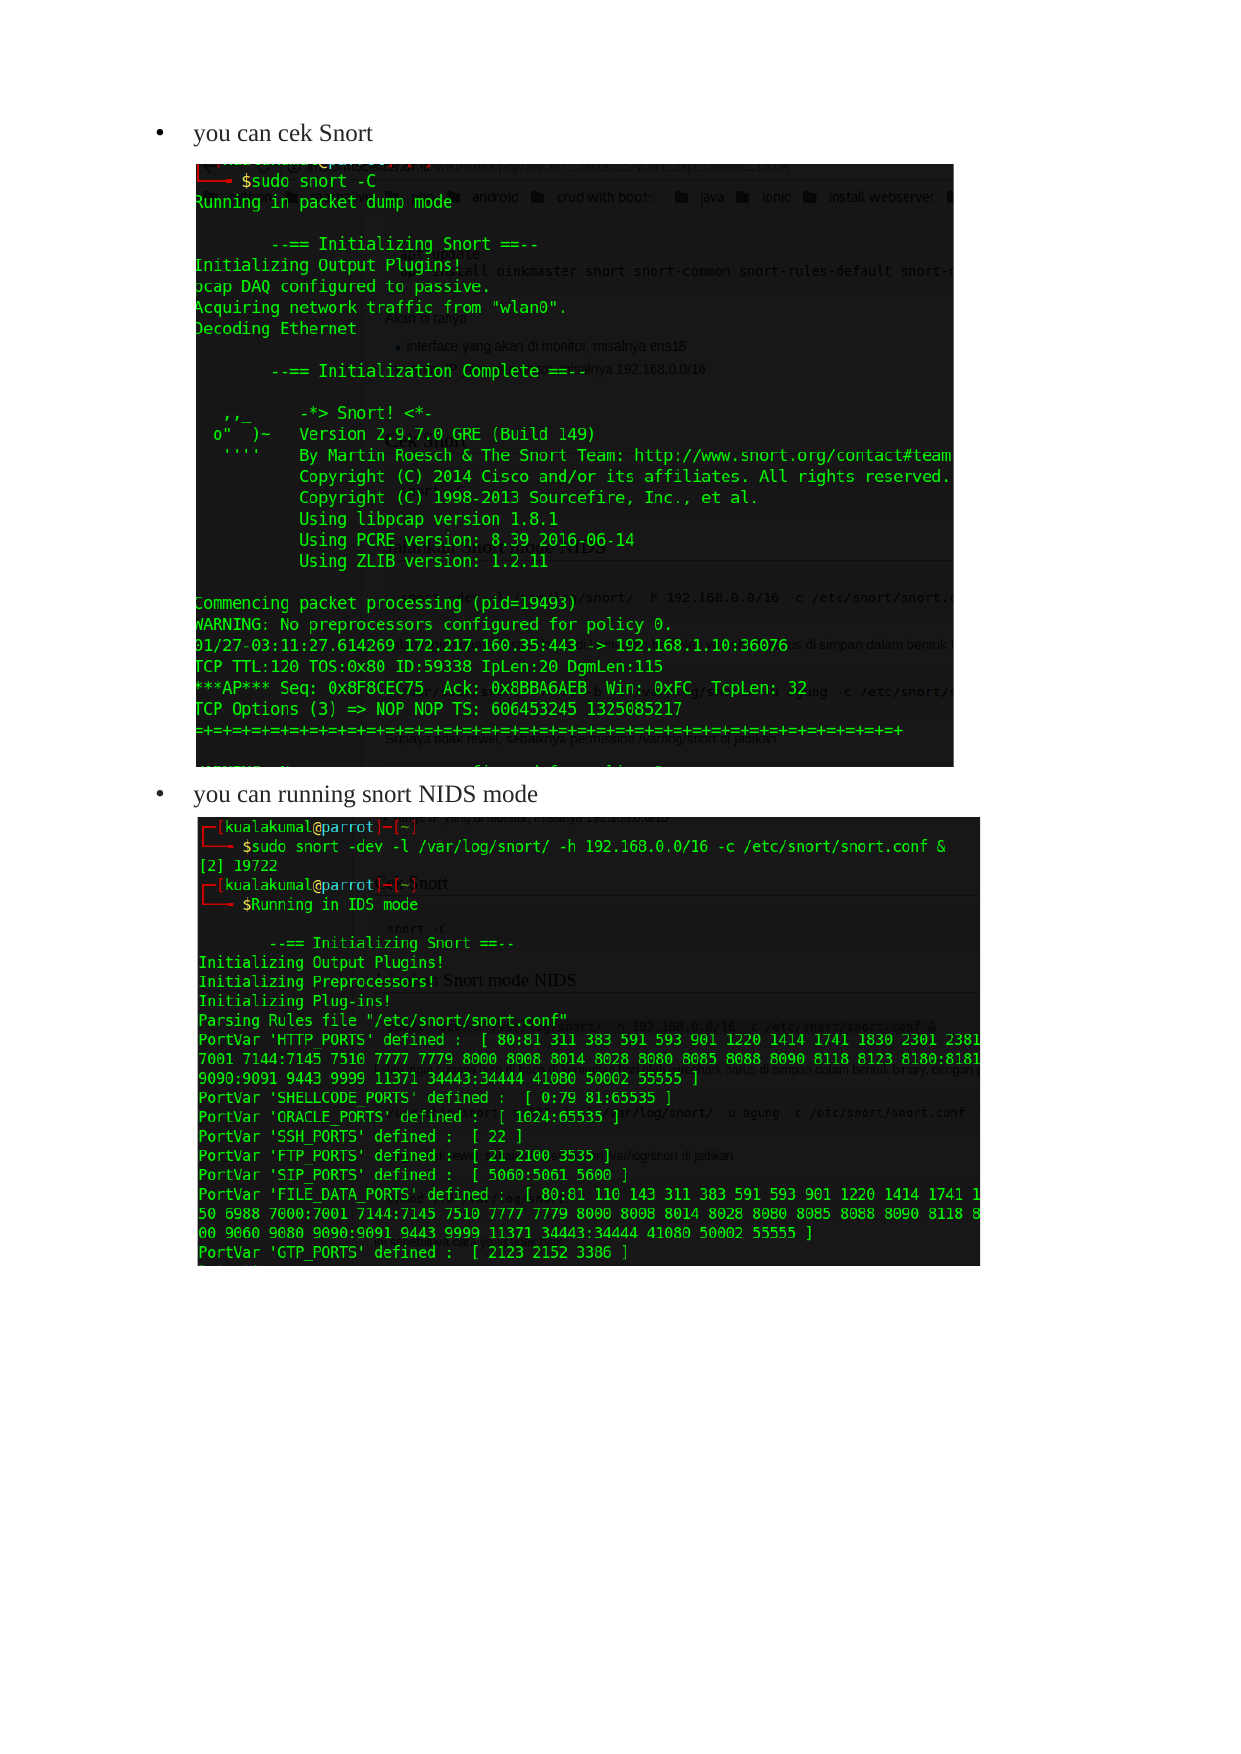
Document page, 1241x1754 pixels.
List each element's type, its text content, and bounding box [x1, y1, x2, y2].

picture [196, 164, 954, 767]
list you can cek Snort [156, 118, 1122, 147]
picture [197, 817, 980, 1266]
list you can running snort NIDS mode [156, 779, 1122, 808]
